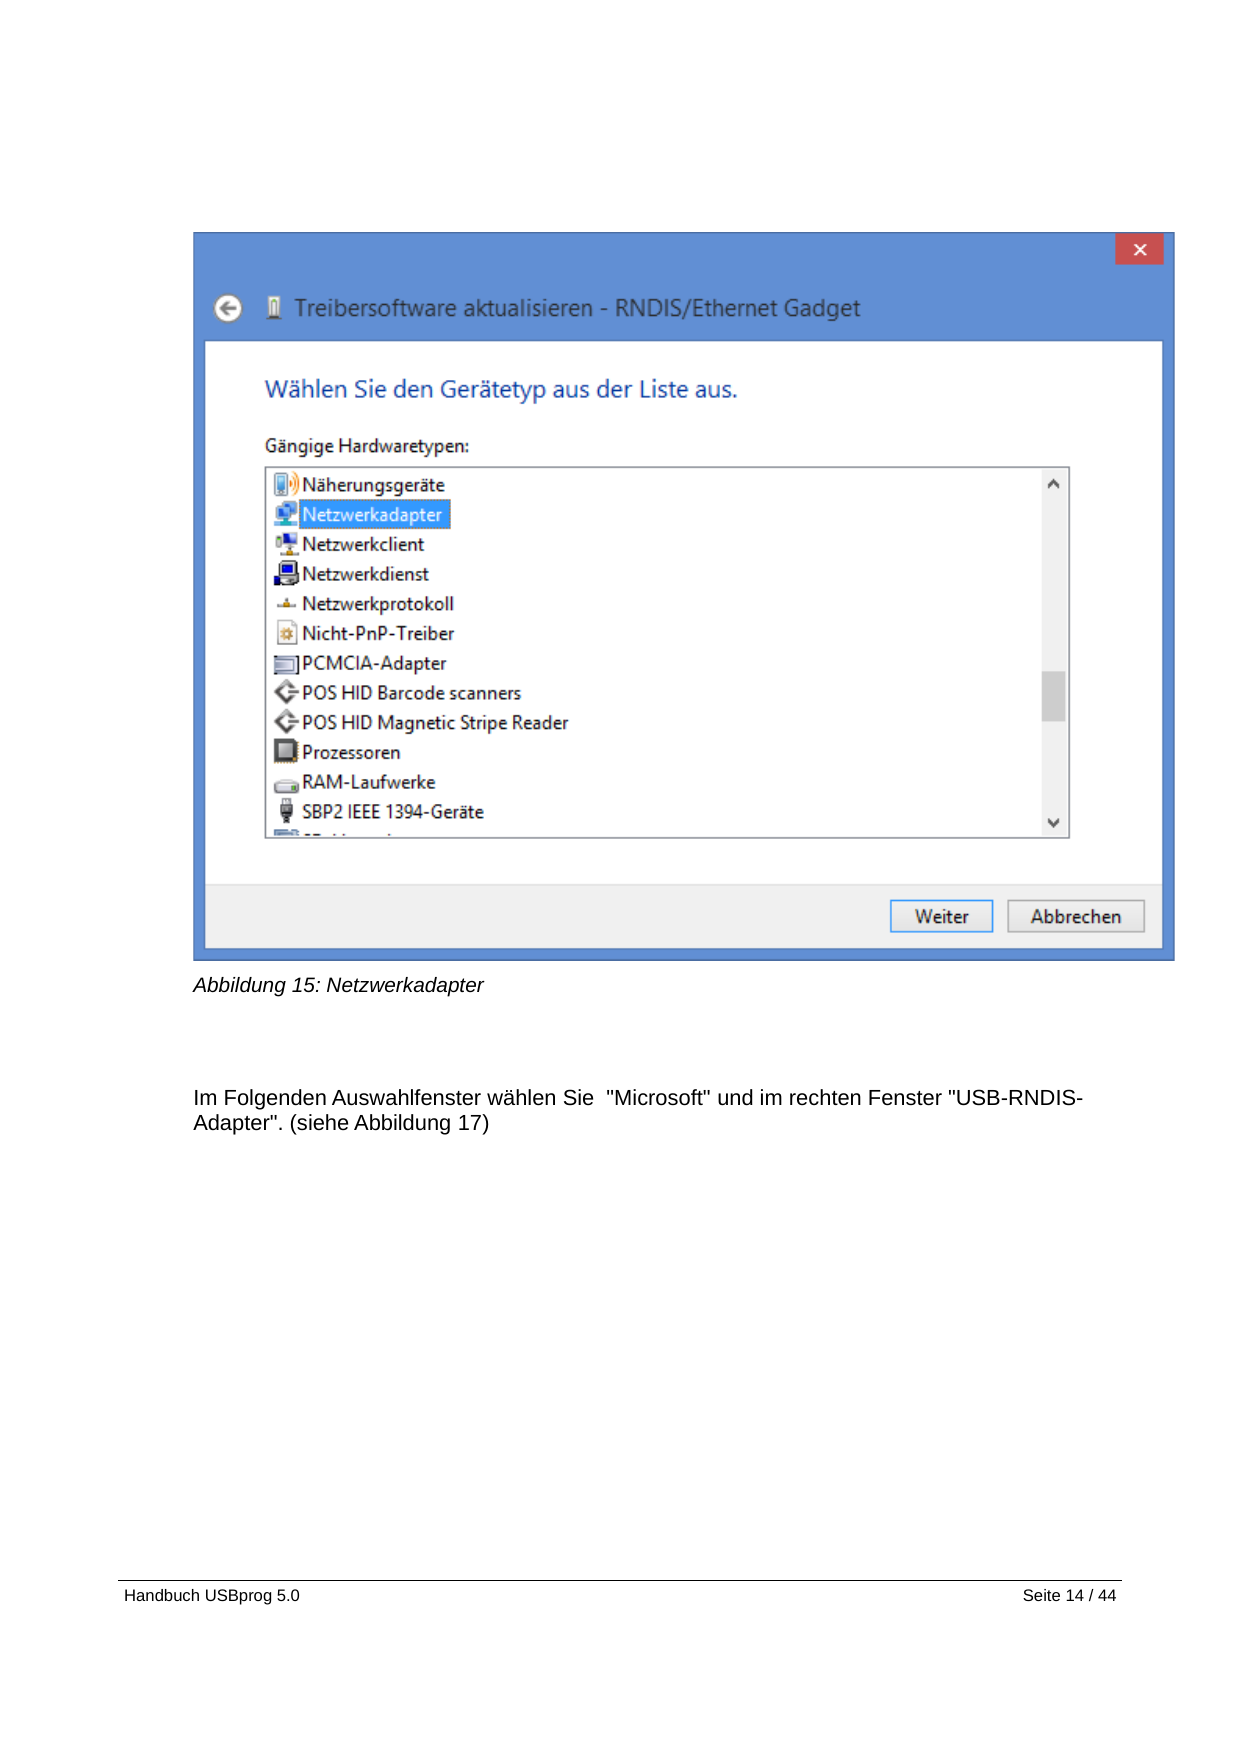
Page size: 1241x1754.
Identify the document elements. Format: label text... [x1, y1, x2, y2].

list Im Folgenden Auswahlfenster wählen Sie "Microsoft" und im rechten Fenster "USB-RNDIS-Adapter". (siehe Abbildung 17) [156, 1084, 1122, 1135]
picture [193, 232, 1175, 961]
list Abbildung 15: Netzwerkadapter [193, 961, 1174, 997]
